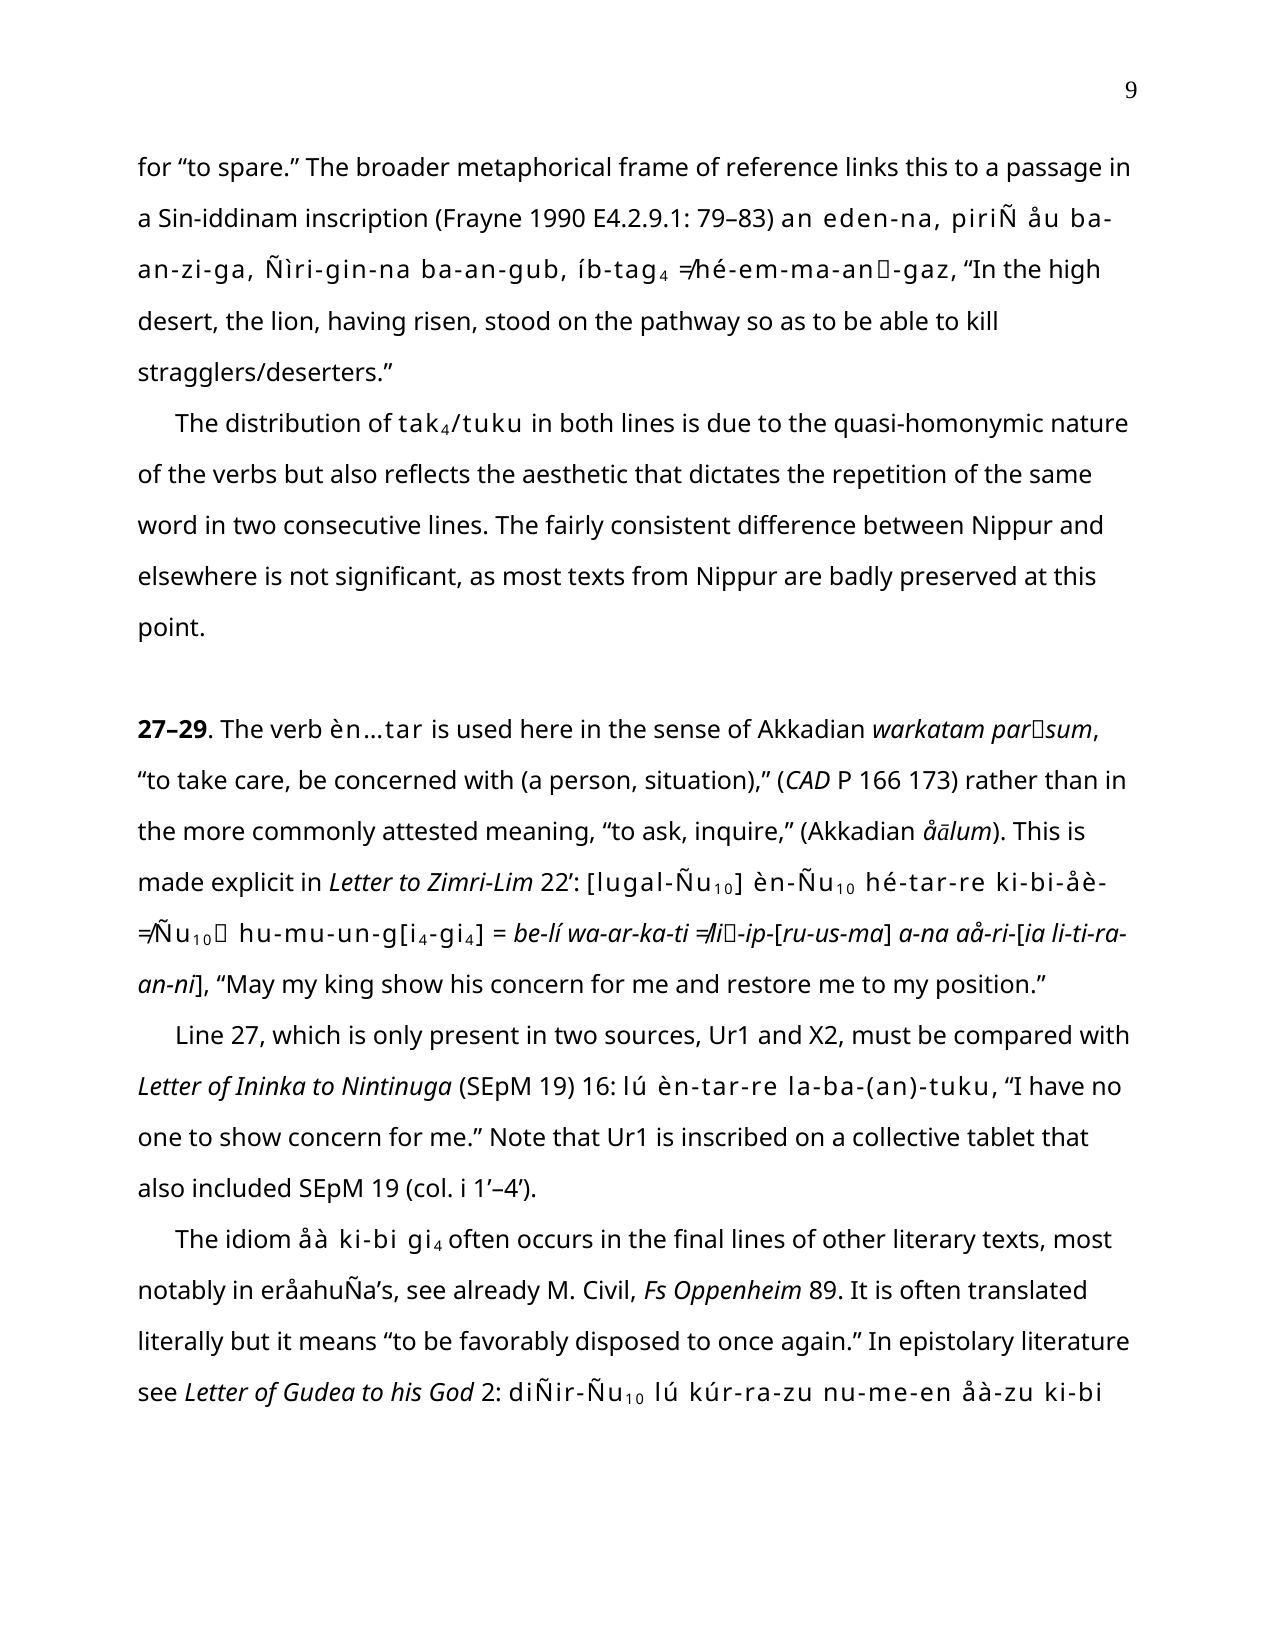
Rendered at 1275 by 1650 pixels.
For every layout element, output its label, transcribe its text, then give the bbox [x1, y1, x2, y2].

text 27–29. The verb èn…tar is used here in the sense of Akkadian warkatam parsum, “to take care, be concerned with (a person, situation),” (CAD P 166 173) rather than in the more commonly attested meaning, “to ask, inquire,” (Akkadian åālum). This is made explicit in Letter to Zimri-Lim 22’: [lugal-Ñu10] èn-Ñu10 hé-tar-re ki-bi-åè-≠Ñu10 hu-mu-un-g[i4-gi4] = be-lí wa-ar-ka-ti ≠li-ip-[ru-us-ma] a-na aå-ri-[ia li-ti-ra-an-ni], “May my king show his concern for me and restore me to my position.” [137, 711, 1138, 1001]
text The idiom åà ki-bi gi4 often occurs in the final lines of other literary texts, most notably in eråahuÑa’s, see already M. Civil, Fs Oppenheim 89. It is often translated literally but it means “to be favorably disposed to once again.” In epistolary literature see Letter of Gudea to his God 2: diÑir-Ñu10 lú kúr-ra-zu nu-me-en åà-zu ki-bi [137, 1222, 1138, 1409]
text Line 27, which is only present in two sources, Ur1 and X2, must be compared with Letter of Ininka to Nintinuga (SEpM 19) 16: lú èn-tar-re la-ba-(an)-tuku, “I have no one to show concern for me.” Note that Ur1 is inscribed on a collective tablet that also included SEpM 19 (col. i 1’–4’). [137, 1018, 1138, 1205]
text for “to spare.” The broader metaphorical frame of reference links this to a passage in a Sin-iddinam inscription (Frayne 1990 E4.2.9.1: 79–83) an eden-na, piriÑ åu ba-an-zi-ga, Ñìri-gin-na ba-an-gub, íb-tag4 ≠hé-em-ma-an-gaz, “In the high desert, the lion, having risen, stood on the pathway so as to be able to kill stragglers/deserters.” [137, 150, 1138, 388]
text The distribution of tak4/tuku in both lines is due to the quasi-homonymic nature of the verbs but also reflects the aesthetic that dictates the repetition of the same word in two consecutive lines. The fairly consistent difference between Nippur and elsewhere is not significant, as most texts from Nippur are badly preserved at this point. [137, 405, 1138, 643]
